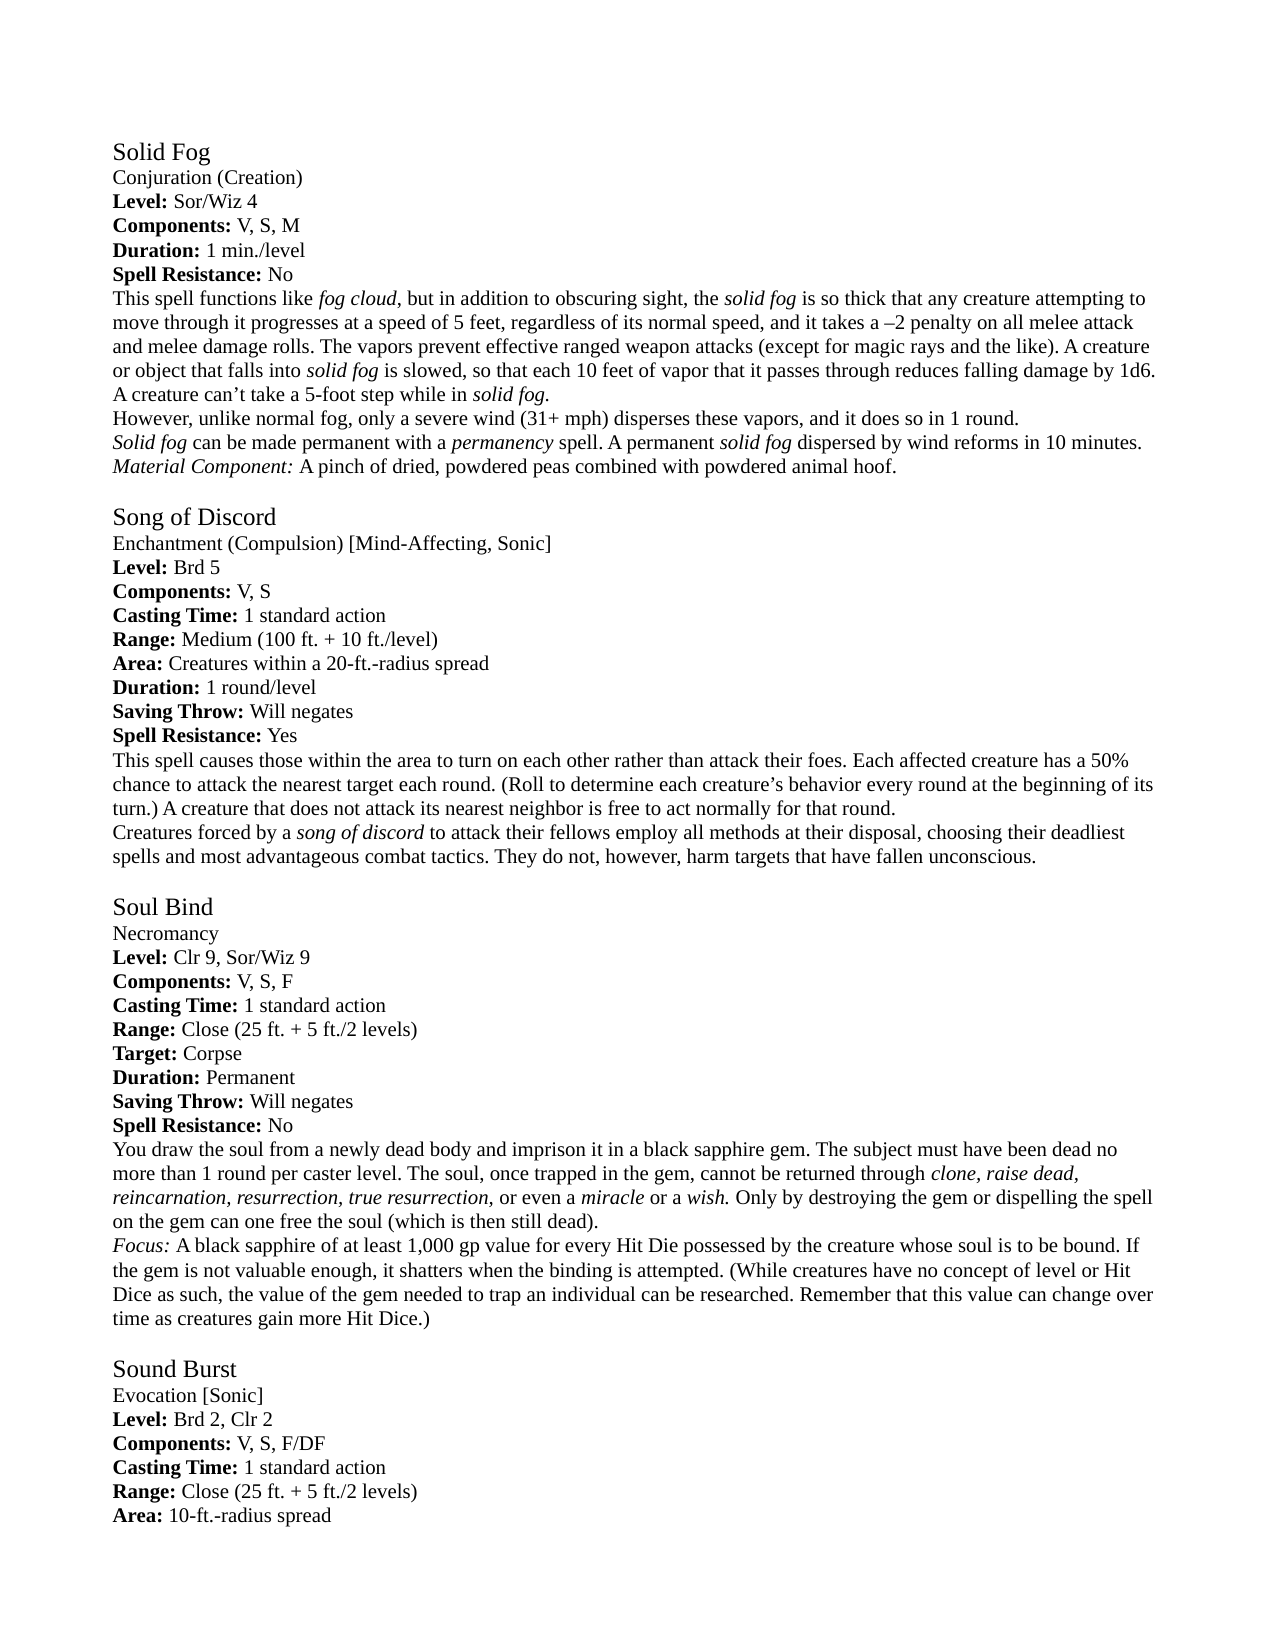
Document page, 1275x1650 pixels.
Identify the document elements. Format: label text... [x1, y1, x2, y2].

text This spell causes those within the area to turn on each other rather than attack their foes. Each affected creature has a 50% chance to attack the nearest target each round. (Roll to determine each creature’s behavior every round at the beginning of its turn.) A creature that does not attack its nearest neighbor is free to act normally for that round. [112, 747, 1162, 820]
text Duration: Permanent [112, 1065, 1162, 1089]
text Casting Time: 1 standard action [112, 1455, 1162, 1479]
text Spell Resistance: Yes [112, 723, 1162, 747]
text Components: V, S, F/DF [112, 1431, 1162, 1455]
text Saving Throw: Will negates [112, 699, 1162, 723]
text Level: Brd 5 [112, 555, 1162, 579]
text Components: V, S [112, 579, 1162, 603]
text Level: Sor/Wiz 4 [112, 189, 1162, 213]
text Components: V, S, M [112, 213, 1162, 237]
text Casting Time: 1 standard action [112, 603, 1162, 627]
text Solid fog can be made permanent with a permanency spell. A permanent solid fog dispersed by wind reforms in 10 minutes. [112, 430, 1162, 454]
text Range: Close (25 ft. + 5 ft./2 levels) [112, 1479, 1162, 1503]
text Spell Resistance: No [112, 1113, 1162, 1137]
text Conjuration (Creation) [112, 165, 1162, 189]
text Duration: 1 round/level [112, 675, 1162, 699]
text However, unlike normal fog, only a severe wind (31+ mph) disperses these vapors, and it does so in 1 round. [112, 406, 1162, 430]
text Range: Medium (100 ft. + 10 ft./level) [112, 627, 1162, 651]
text Sound Burst [112, 1354, 1162, 1382]
text Solid Fog [112, 137, 1162, 165]
text Material Component: A pinch of dried, powdered peas combined with powdered animal hoof. [112, 454, 1162, 478]
text Components: V, S, F [112, 969, 1162, 993]
text Saving Throw: Will negates [112, 1089, 1162, 1113]
text Necromancy [112, 921, 1162, 945]
text Area: 10-ft.-radius spread [112, 1503, 1162, 1527]
text Song of Discord [112, 502, 1162, 531]
text Casting Time: 1 standard action [112, 993, 1162, 1017]
text This spell functions like fog cloud, but in addition to obscuring sight, the solid fog is so thick that any creature attempting to move through it progresses at a speed of 5 feet, regardless of its normal speed, and it takes a –2 penalty on all melee attack and melee damage rolls. The vapors prevent effective ranged weapon attacks (except for magic rays and the like). A creature or object that falls into solid fog is slowed, so that each 10 feet of vapor that it passes through reduces falling damage by 1d6. A creature can’t take a 5-foot step while in solid fog. [112, 286, 1162, 406]
text Target: Corpse [112, 1041, 1162, 1065]
text You draw the soul from a newly dead body and imprison it in a black sapphire gem. The subject must have been dead no more than 1 round per caster level. The soul, once trapped in the gem, cannot be returned through clone, raise dead, reincarnation, resurrection, true resurrection, or even a miracle or a wish. Only by destroying the gem or dispelling the spell on the gem can one free the soul (which is then still dead). [112, 1137, 1162, 1233]
text Evocation [Sonic] [112, 1382, 1162, 1407]
text Area: Creatures within a 20-ft.-radius spread [112, 651, 1162, 675]
text Enchantment (Compulsion) [Mind-Affecting, Sonic] [112, 531, 1162, 555]
text Creatures forced by a song of discord to attack their fellows employ all methods at their disposal, choosing their deadliest spells and most advantageous combat tactics. They do not, however, harm targets that have fallen unconscious. [112, 820, 1162, 868]
text Level: Clr 9, Sor/Wiz 9 [112, 945, 1162, 969]
text Level: Brd 2, Clr 2 [112, 1407, 1162, 1431]
text Range: Close (25 ft. + 5 ft./2 levels) [112, 1017, 1162, 1041]
text Focus: A black sapphire of at least 1,000 gp value for every Hit Die possessed by the creature whose soul is to be bound. If the gem is not valuable enough, it shatters when the binding is attempted. (While creatures have no concept of level or Hit Dice as such, the value of the gem needed to trap an individual can be researched. Remember that this value can change over time as creatures gain more Hit Dice.) [112, 1233, 1162, 1330]
text Spell Resistance: No [112, 262, 1162, 286]
text Soul Bind [112, 892, 1162, 921]
text Duration: 1 min./level [112, 237, 1162, 262]
